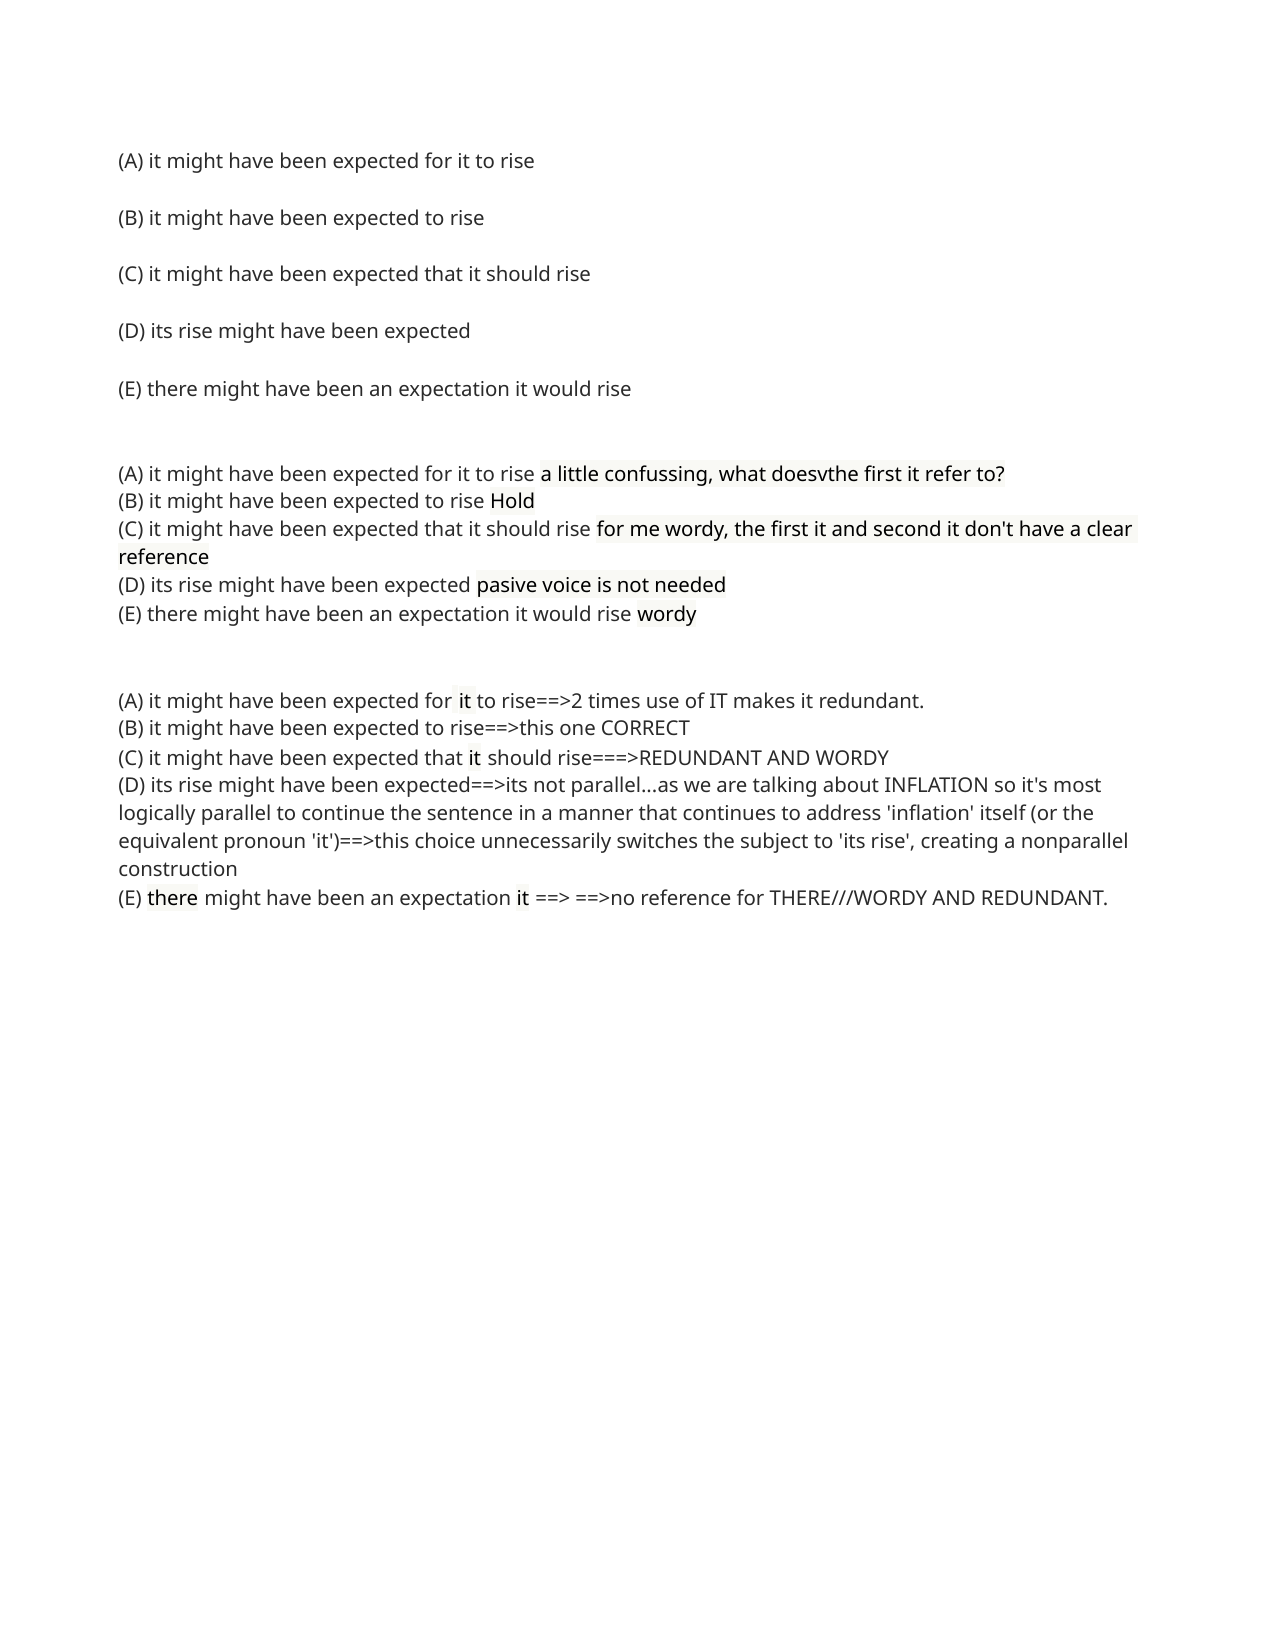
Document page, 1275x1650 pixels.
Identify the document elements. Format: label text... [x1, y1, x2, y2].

text (A) it might have been expected for it to rise a little confussing, what doesvthe first it refer to? (B) it might have been expected to rise Hold (C) it might have been expected that it should rise for me wordy, the first it and second it don't have a clear reference (D) its rise might have been expected pasive voice is not needed (E) there might have been an expectation it would rise wordy [118, 459, 1157, 627]
text (A) it might have been expected for it to rise (B) it might have been expected to rise (C) it might have been expected that it should rise (D) its rise might have been expected (E) there might have been an expectation it would rise [118, 118, 1157, 402]
text (A) it might have been expected for it to rise==>2 times use of IT makes it redundant. (B) it might have been expected to rise==>this one CORRECT (C) it might have been expected that it should rise===>REDUNDANT AND WORDY (D) its rise might have been expected==>its not parallel...as we are talking about INFLATION so it's most logically parallel to continue the sentence in a manner that continues to address 'inflation' itself (or the equivalent pronoun 'it')==>this choice unnecessarily switches the subject to 'its rise', creating a nonparallel construction (E) there might have been an expectation it ==> ==>no reference for THERE///WORDY AND REDUNDANT. [118, 685, 1157, 911]
